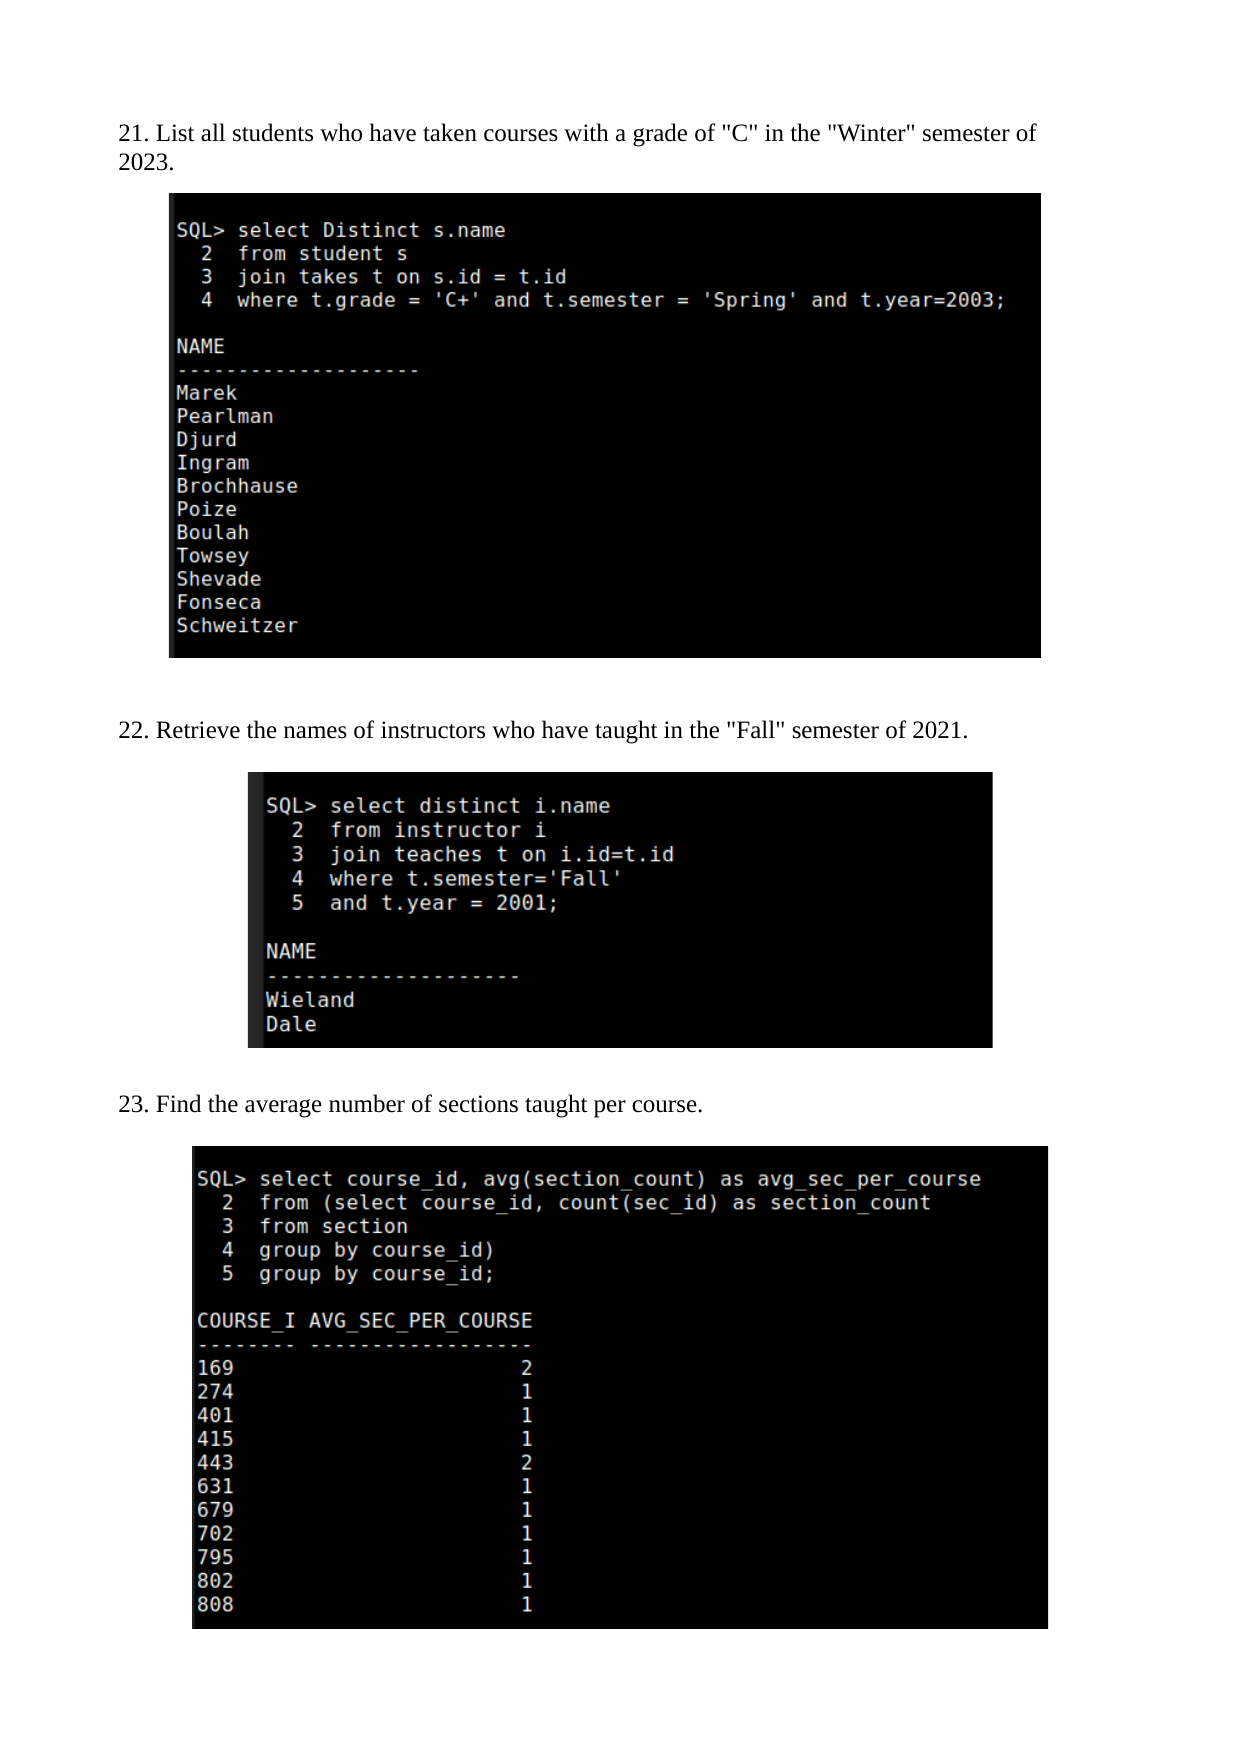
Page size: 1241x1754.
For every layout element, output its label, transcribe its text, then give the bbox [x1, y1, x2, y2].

picture [247, 772, 993, 1048]
picture [168, 193, 1041, 658]
text 21. List all students who have taken courses with a grade of "C" in the "Winter" semester of [118, 118, 1122, 147]
text 22. Retrieve the names of instructors who have taught in the "Fall" semester of 2021. [118, 715, 1122, 744]
text 23. Find the average number of sections taught per course. [118, 1089, 1122, 1117]
picture [192, 1146, 1049, 1629]
text 2023. [118, 147, 1122, 176]
